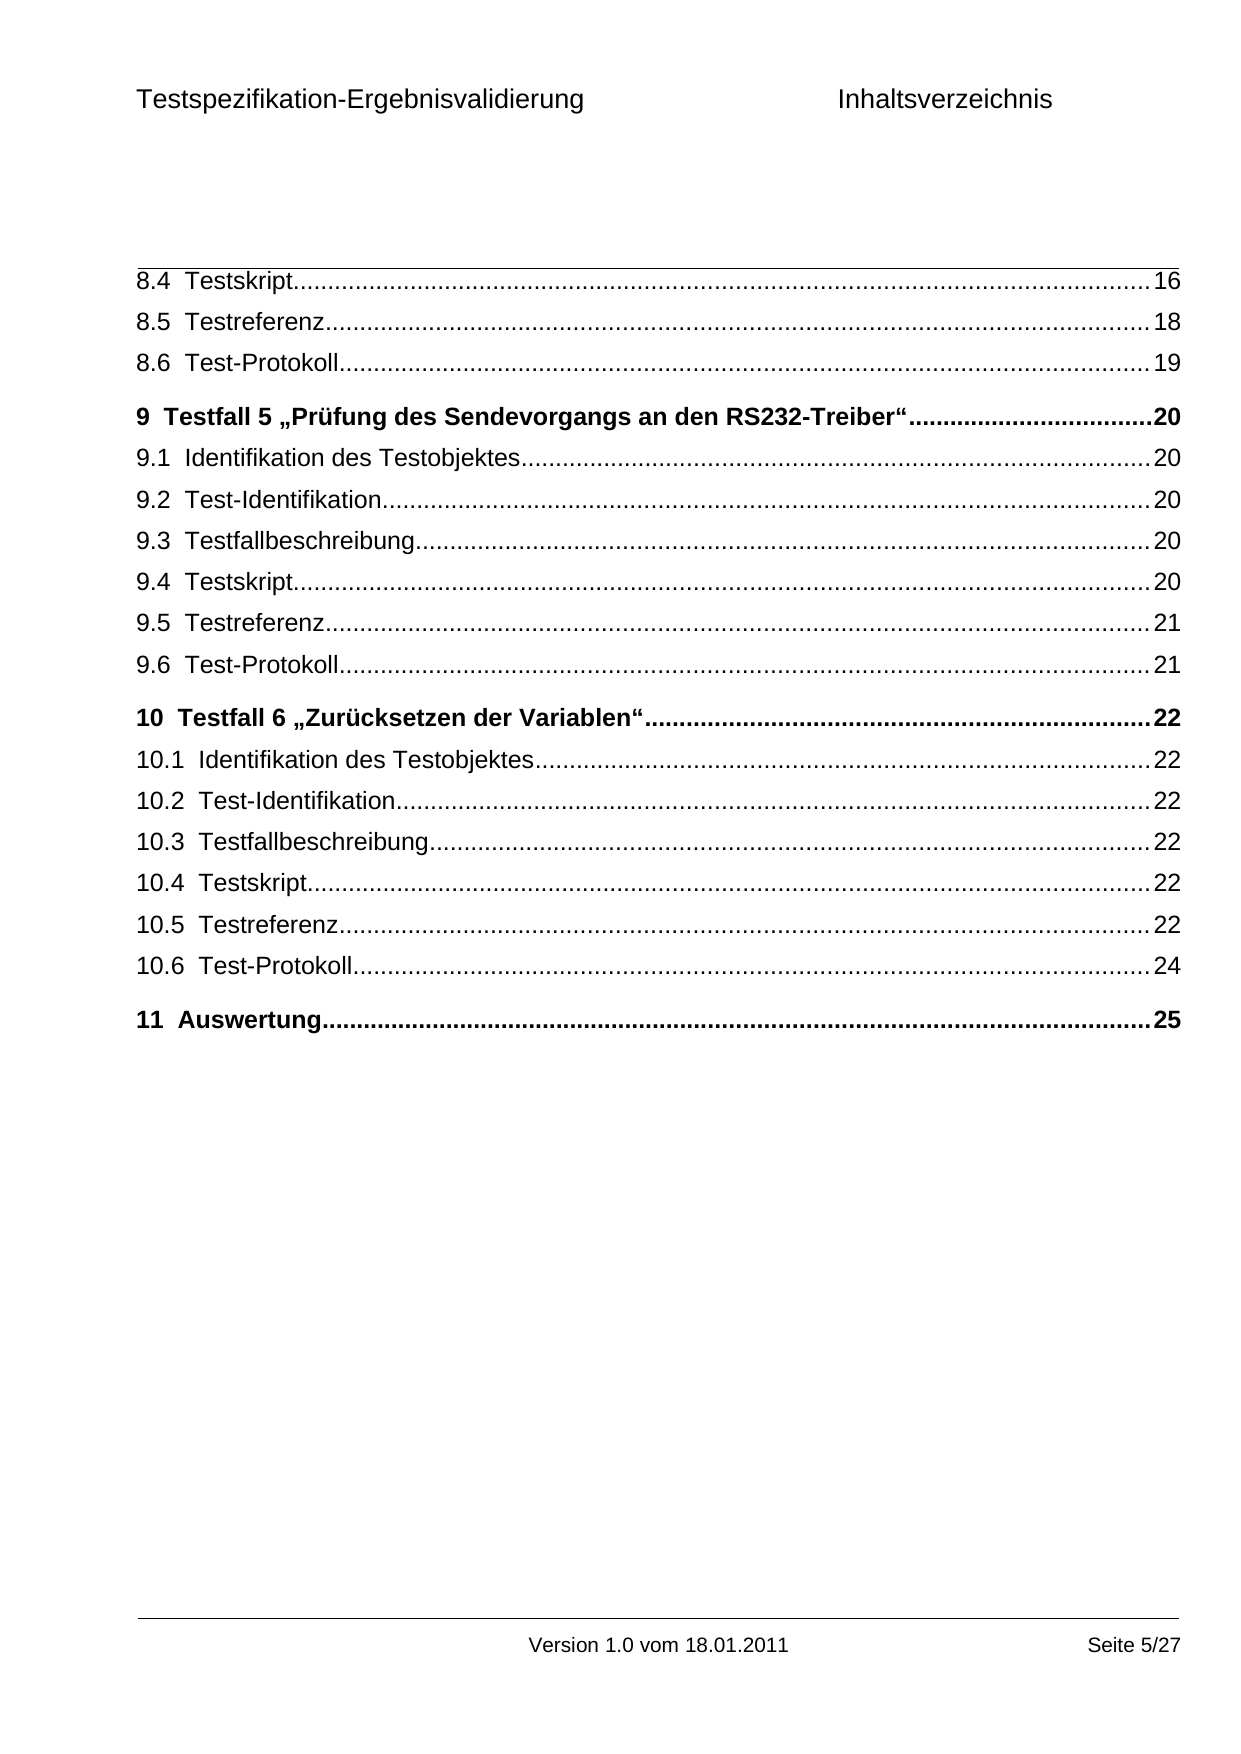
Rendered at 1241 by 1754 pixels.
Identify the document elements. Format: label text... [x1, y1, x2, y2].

text 10.2 Test-Identifikation 22 [136, 786, 1181, 814]
text 10.6 Test-Protokoll 24 [136, 951, 1181, 979]
text 10.4 Testskript 22 [136, 868, 1181, 897]
text 8.4 Testskript 16 [136, 289, 273, 294]
text 9.3 Testfallbeschreibung 20 [136, 526, 1181, 554]
text 10.1 Identifikation des Testobjektes 22 [136, 744, 1181, 773]
text 9.1 Identifikation des Testobjektes 20 [136, 443, 1181, 472]
text 10.3 Testfallbeschreibung 22 [136, 827, 1181, 856]
text 9.4 Testskript 20 [136, 567, 1181, 596]
text 9.5 Testreferenz 21 [136, 608, 1181, 637]
text 11 Auswertung 25 [136, 1004, 1181, 1033]
text 9 Testfall 5 „Prüfung des Sendevorgangs an den RS232-Treiber“ 20 [136, 402, 1181, 431]
text 9.2 Test-Identifikation 20 [136, 484, 1181, 513]
text 8.4 Testskript 16 [275, 289, 1181, 294]
text 10.5 Testreferenz 22 [136, 909, 1181, 938]
text 8.6 Test-Protokoll 19 [136, 348, 1181, 377]
text 10 Testfall 6 „Zurücksetzen der Variablen“ 22 [136, 703, 1181, 732]
text 9.6 Test-Protokoll 21 [136, 649, 1181, 678]
text 8.5 Testreferenz 18 [136, 307, 1181, 336]
